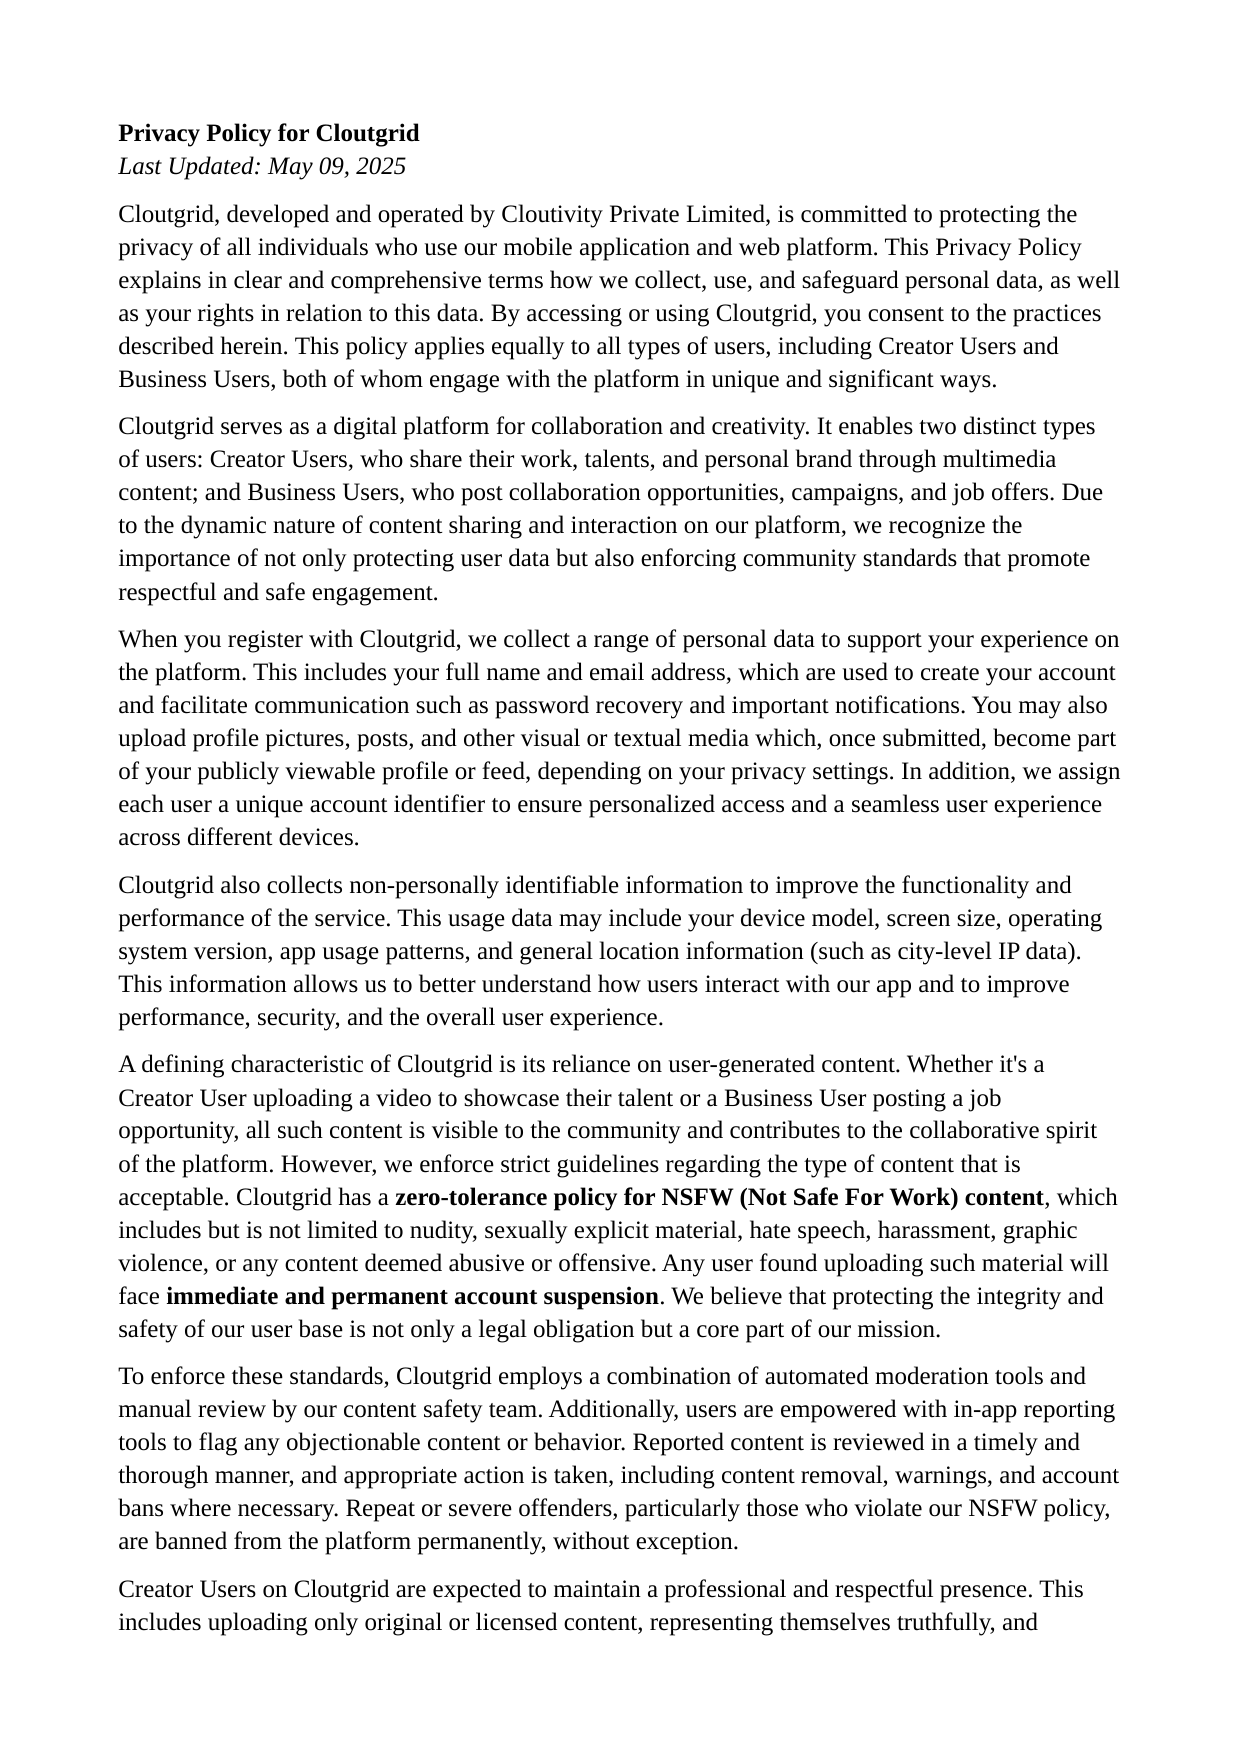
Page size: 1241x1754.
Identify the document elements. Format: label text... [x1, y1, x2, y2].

text When you register with Cloutgrid, we collect a range of personal data to support your experience on the platform. This includes your full name and email address, which are used to create your account and facilitate communication such as password recovery and important notifications. You may also upload profile pictures, posts, and other visual or textual media which, once submitted, become part of your publicly viewable profile or feed, depending on your privacy settings. In addition, we assign each user a unique account identifier to ensure personalized access and a seamless user experience across different devices. [118, 624, 1122, 851]
text To enforce these standards, Cloutgrid employs a combination of automated moderation tools and manual review by our content safety team. Additionally, users are empowered with in-app reporting tools to flag any objectionable content or behavior. Reported content is reviewed in a timely and thorough manner, and appropriate action is taken, including content removal, warnings, and account bans where necessary. Repeat or severe offenders, particularly those who violate our NSFW policy, are banned from the platform permanently, without exception. [118, 1361, 1122, 1555]
text Cloutgrid also collects non-personally identifiable information to improve the functionality and performance of the service. This usage data may include your device model, screen size, operating system version, app usage patterns, and general location information (such as city-level IP data). This information allows us to better understand how users interact with our app and to improve performance, security, and the overall user experience. [118, 870, 1122, 1031]
text Cloutgrid serves as a digital platform for collaboration and creativity. It enables two distinct types of users: Creator Users, who share their work, talents, and personal brand through multimedia content; and Business Users, who post collaboration opportunities, campaigns, and job offers. Due to the dynamic nature of content sharing and interaction on our platform, we recognize the importance of not only protecting user data but also enforcing community standards that promote respectful and safe engagement. [118, 411, 1122, 605]
text Cloutgrid, developed and operated by Cloutivity Private Limited, is committed to protecting the privacy of all individuals who use our mobile application and web platform. This Privacy Policy explains in clear and comprehensive terms how we collect, use, and safeguard personal data, as well as your rights in relation to this data. By accessing or using Cloutgrid, you consent to the practices described herein. This policy applies equally to all types of users, including Creator Users and Business Users, both of whom engage with the platform in unique and significant ways. [118, 199, 1122, 393]
text Privacy Policy for Cloutgrid Last Updated: May 09, 2025 [118, 118, 1122, 180]
text Creator Users on Cloutgrid are expected to maintain a professional and respectful presence. This includes uploading only original or licensed content, representing themselves truthfully, and [118, 1574, 1122, 1636]
text A defining characteristic of Cloutgrid is its reliance on user-generated content. Whether it's a Creator User uploading a video to showcase their talent or a Business User posting a job opportunity, all such content is visible to the community and contributes to the collaborative spirit of the platform. However, we enforce strict guidelines regarding the type of content that is acceptable. Cloutgrid has a zero-tolerance policy for NSFW (Not Safe For Work) content, which includes but is not limited to nudity, sexually explicit material, hate speech, harassment, graphic violence, or any content deemed abusive or offensive. Any user found uploading such material will face immediate and permanent account suspension. We believe that protecting the integrity and safety of our user base is not only a legal obligation but a core part of our mission. [118, 1049, 1122, 1342]
